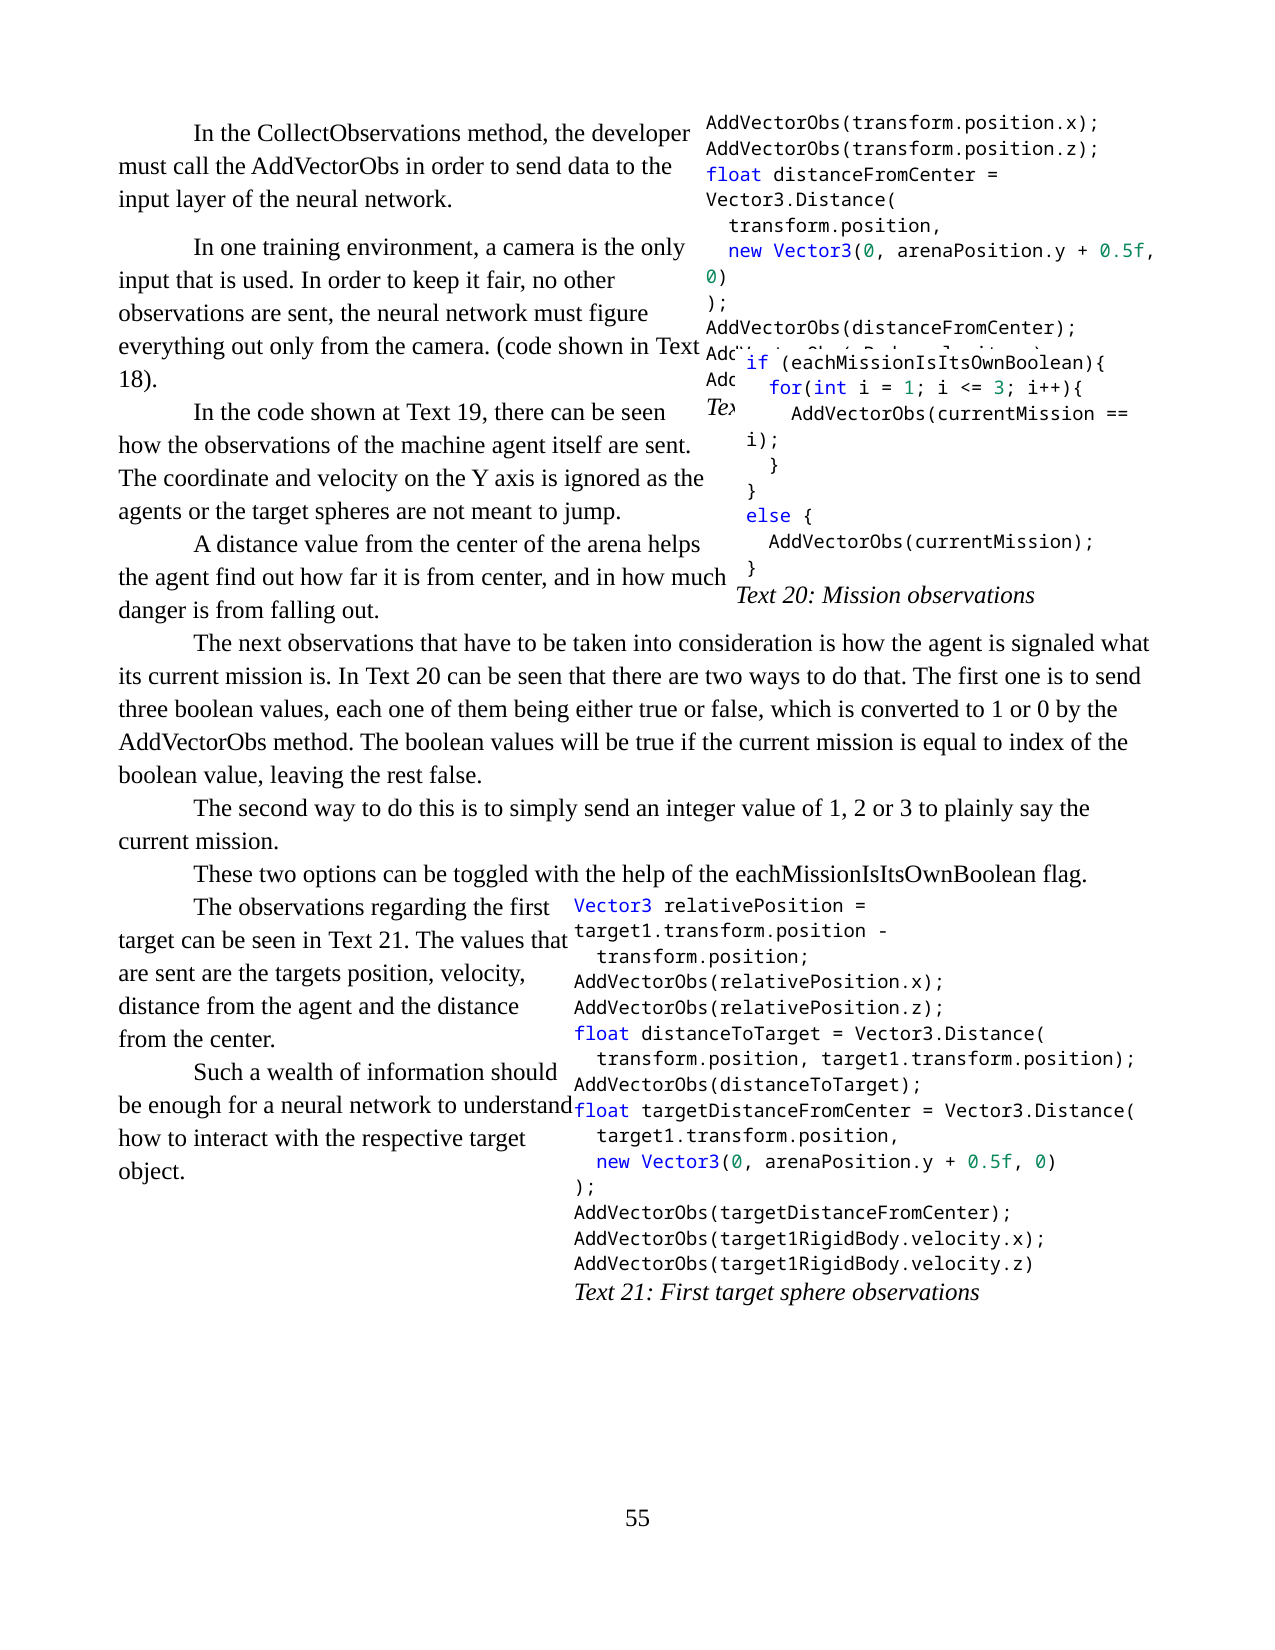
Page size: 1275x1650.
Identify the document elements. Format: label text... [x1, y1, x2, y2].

text In one training environment, a camera is the only input that is used. In order to keep it fair, no other observations are sent, the neural network must figure everything out only from the camera. (code shown in Text 18). [735, 349, 1163, 361]
text The second way to do this is to simply send an integer value of 1, 2 or 3 to plainly say the current mission. [118, 793, 1157, 855]
text Text 21: First target sphere observations [574, 904, 1144, 1305]
text The next observations that have to be taken into consideration is how the agent is signaled what its current mission is. In Text 20 can be seen that there are two ways to do that. The first one is to send three boolean values, each one of them being either true or false, which is converted to 1 or 0 by the AddVectorObs method. The boolean values will be true if the current mission is equal to index of the boolean value, leaving the rest false. [118, 628, 1157, 789]
text In one training environment, a camera is the only input that is used. In order to keep it fair, no other observations are sent, the neural network must figure everything out only from the camera. (code shown in Text 18). [118, 232, 706, 393]
text In the CollectObservations method, the developer must call the AddVectorObs in order to send data to the input layer of the neural network. [118, 110, 1165, 213]
text The observations regarding the first target can be seen in Text 21. The values that are sent are the targets position, velocity, distance from the agent and the distance from the center. [118, 892, 1157, 1053]
text Text 20: Mission observations [735, 361, 1163, 608]
text Text 19: Observations of the agent itself [706, 122, 1165, 421]
text These two options can be toggled with the help of the eachMissionIsItsOwnBoolean flag. [118, 859, 1157, 888]
text Such a wealth of information should be enough for a neural network to understand how to interact with the respective target object. [118, 1057, 574, 1185]
text A distance value from the center of the arena helps the agent find out how far it is from center, and in how much danger is from falling out. [118, 529, 1157, 624]
text In the code shown at Text 19, there can be seen how the observations of the machine agent itself are sent. The coordinate and velocity on the Y axis is ignored as the agents or the target spheres are not meant to jump. [118, 397, 735, 525]
